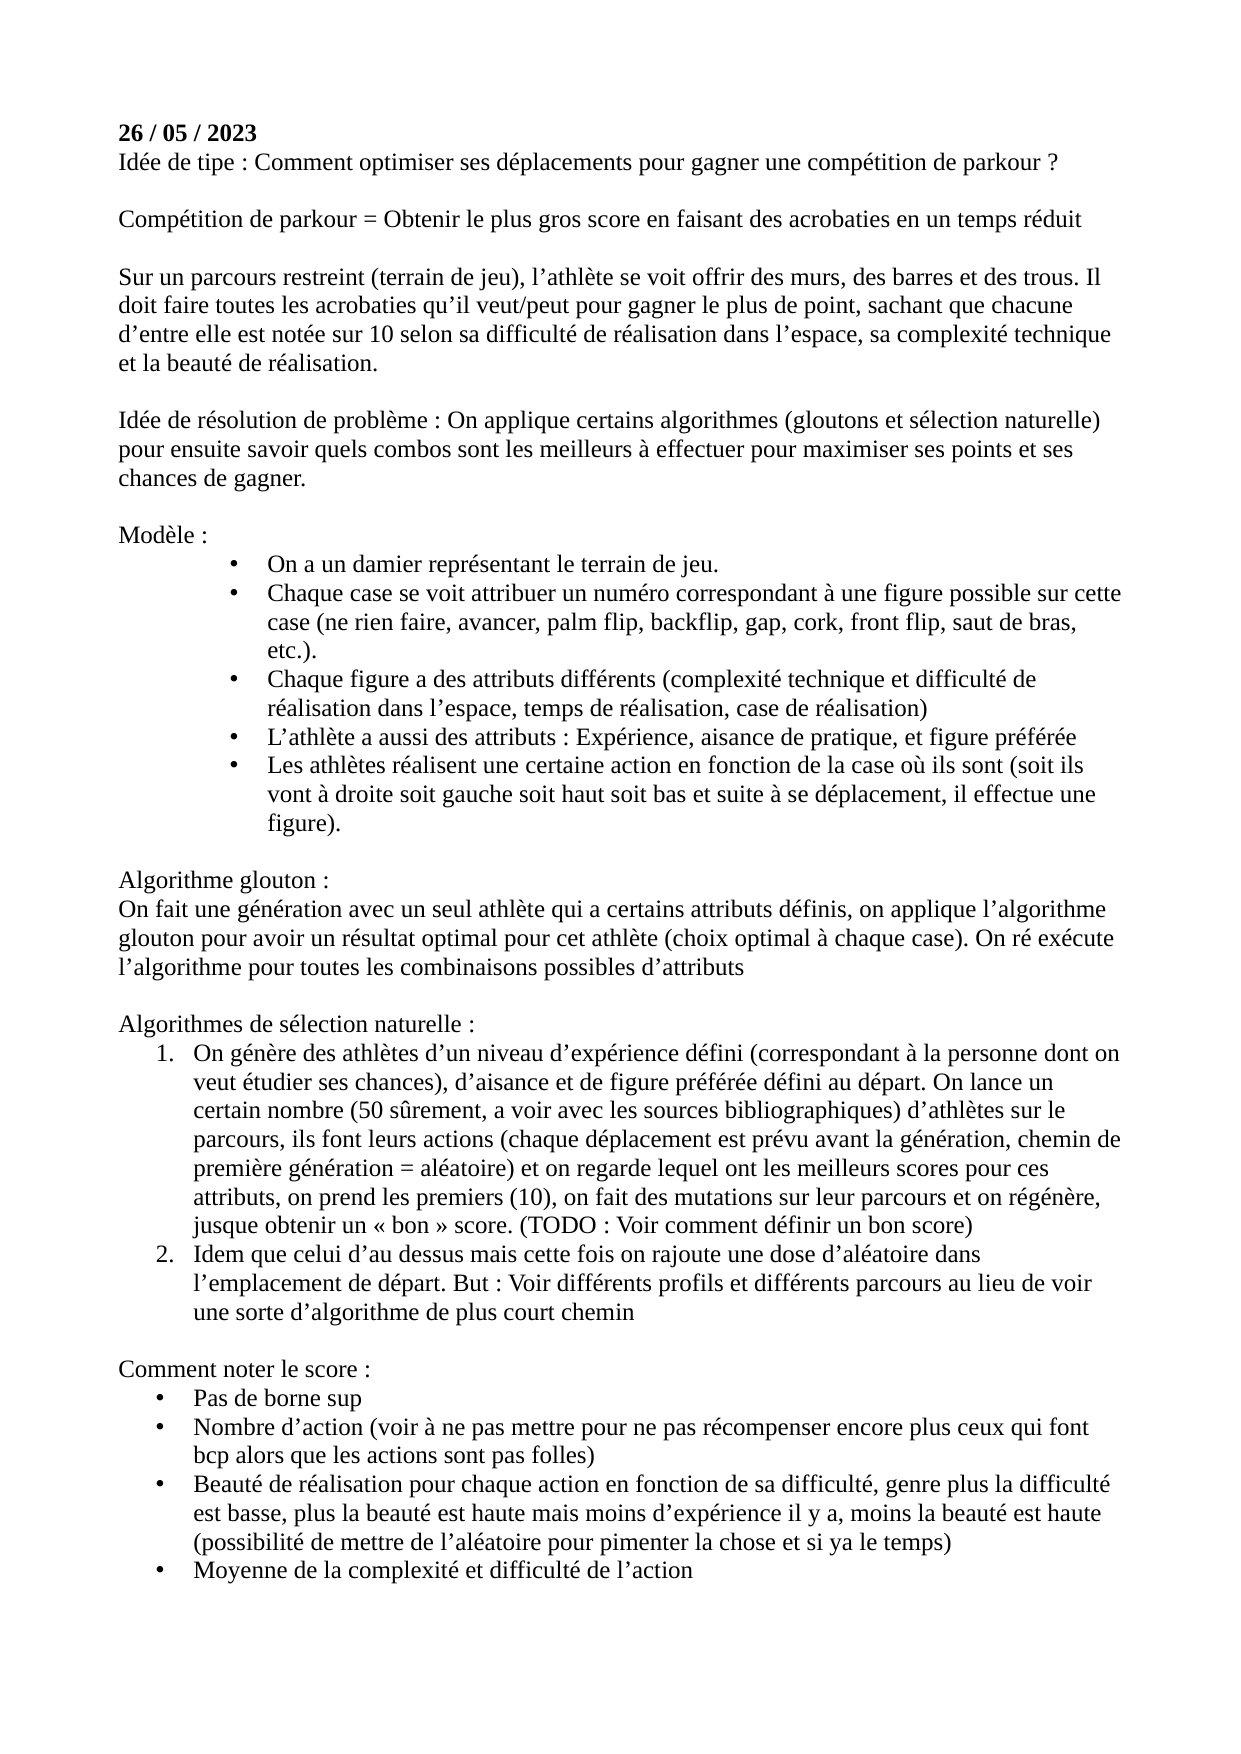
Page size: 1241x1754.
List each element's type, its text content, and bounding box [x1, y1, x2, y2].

text Sur un parcours restreint (terrain de jeu), l’athlète se voit offrir des murs, des barres et des trous. Il doit faire toutes les acrobaties qu’il veut/peut pour gagner le plus de point, sachant que chacune d’entre elle est notée sur 10 selon sa difficulté de réalisation dans l’espace, sa complexité technique et la beauté de réalisation. [118, 262, 1122, 377]
list Beauté de réalisation pour chaque action en fonction de sa difficulté, genre plus la difficulté est basse, plus la beauté est haute mais moins d’expérience il y a, moins la beauté est haute (possibilité de mettre de l’aléatoire pour pimenter la chose et si ya le temps) [156, 1469, 1122, 1556]
text Modèle : [118, 521, 1122, 549]
text 26 / 05 / 2023 [118, 118, 1122, 147]
list On a un damier représentant le terrain de jeu. [229, 549, 1122, 578]
list Moyenne de la complexité et difficulté de l’action [156, 1556, 1122, 1584]
text Compétition de parkour = Obtenir le plus gros score en faisant des acrobaties en un temps réduit [118, 204, 1122, 233]
list Pas de borne sup [156, 1383, 1122, 1412]
text Algorithme glouton : [118, 866, 1122, 894]
list Nombre d’action (voir à ne pas mettre pour ne pas récompenser encore plus ceux qui font bcp alors que les actions sont pas folles) [156, 1412, 1122, 1469]
list On génère des athlètes d’un niveau d’expérience défini (correspondant à la personne dont on veut étudier ses chances), d’aisance et de figure préférée défini au départ. On lance un certain nombre (50 sûrement, a voir avec les sources bibliographiques) d’athlètes sur le parcours, ils font leurs actions (chaque déplacement est prévu avant la génération, chemin de première génération = aléatoire) et on regarde lequel ont les meilleurs scores pour ces attributs, on prend les premiers (10), on fait des mutations sur leur parcours et on régénère, jusque obtenir un « bon » score. (TODO : Voir comment définir un bon score) [156, 1038, 1122, 1239]
list Les athlètes réalisent une certaine action en fonction de la case où ils sont (soit ils vont à droite soit gauche soit haut soit bas et suite à se déplacement, il effectue une figure). [229, 751, 1122, 837]
list Idem que celui d’au dessus mais cette fois on rajoute une dose d’aléatoire dans l’emplacement de départ. But : Voir différents profils et différents parcours au lieu de voir une sorte d’algorithme de plus court chemin [156, 1239, 1122, 1326]
list L’athlète a aussi des attributs : Expérience, aisance de pratique, et figure préférée [229, 722, 1122, 751]
text Comment noter le score : [118, 1354, 1122, 1383]
text Idée de tipe : Comment optimiser ses déplacements pour gagner une compétition de parkour ? [118, 147, 1122, 176]
list Chaque figure a des attributs différents (complexité technique et difficulté de réalisation dans l’espace, temps de réalisation, case de réalisation) [229, 664, 1122, 722]
list Chaque case se voit attribuer un numéro correspondant à une figure possible sur cette case (ne rien faire, avancer, palm flip, backflip, gap, cork, front flip, saut de bras, etc.). [229, 578, 1122, 664]
text Idée de résolution de problème : On applique certains algorithmes (gloutons et sélection naturelle) pour ensuite savoir quels combos sont les meilleurs à effectuer pour maximiser ses points et ses chances de gagner. [118, 406, 1122, 492]
text Algorithmes de sélection naturelle : [118, 1009, 1122, 1038]
text On fait une génération avec un seul athlète qui a certains attributs définis, on applique l’algorithme glouton pour avoir un résultat optimal pour cet athlète (choix optimal à chaque case). On ré exécute l’algorithme pour toutes les combinaisons possibles d’attributs [118, 894, 1122, 981]
